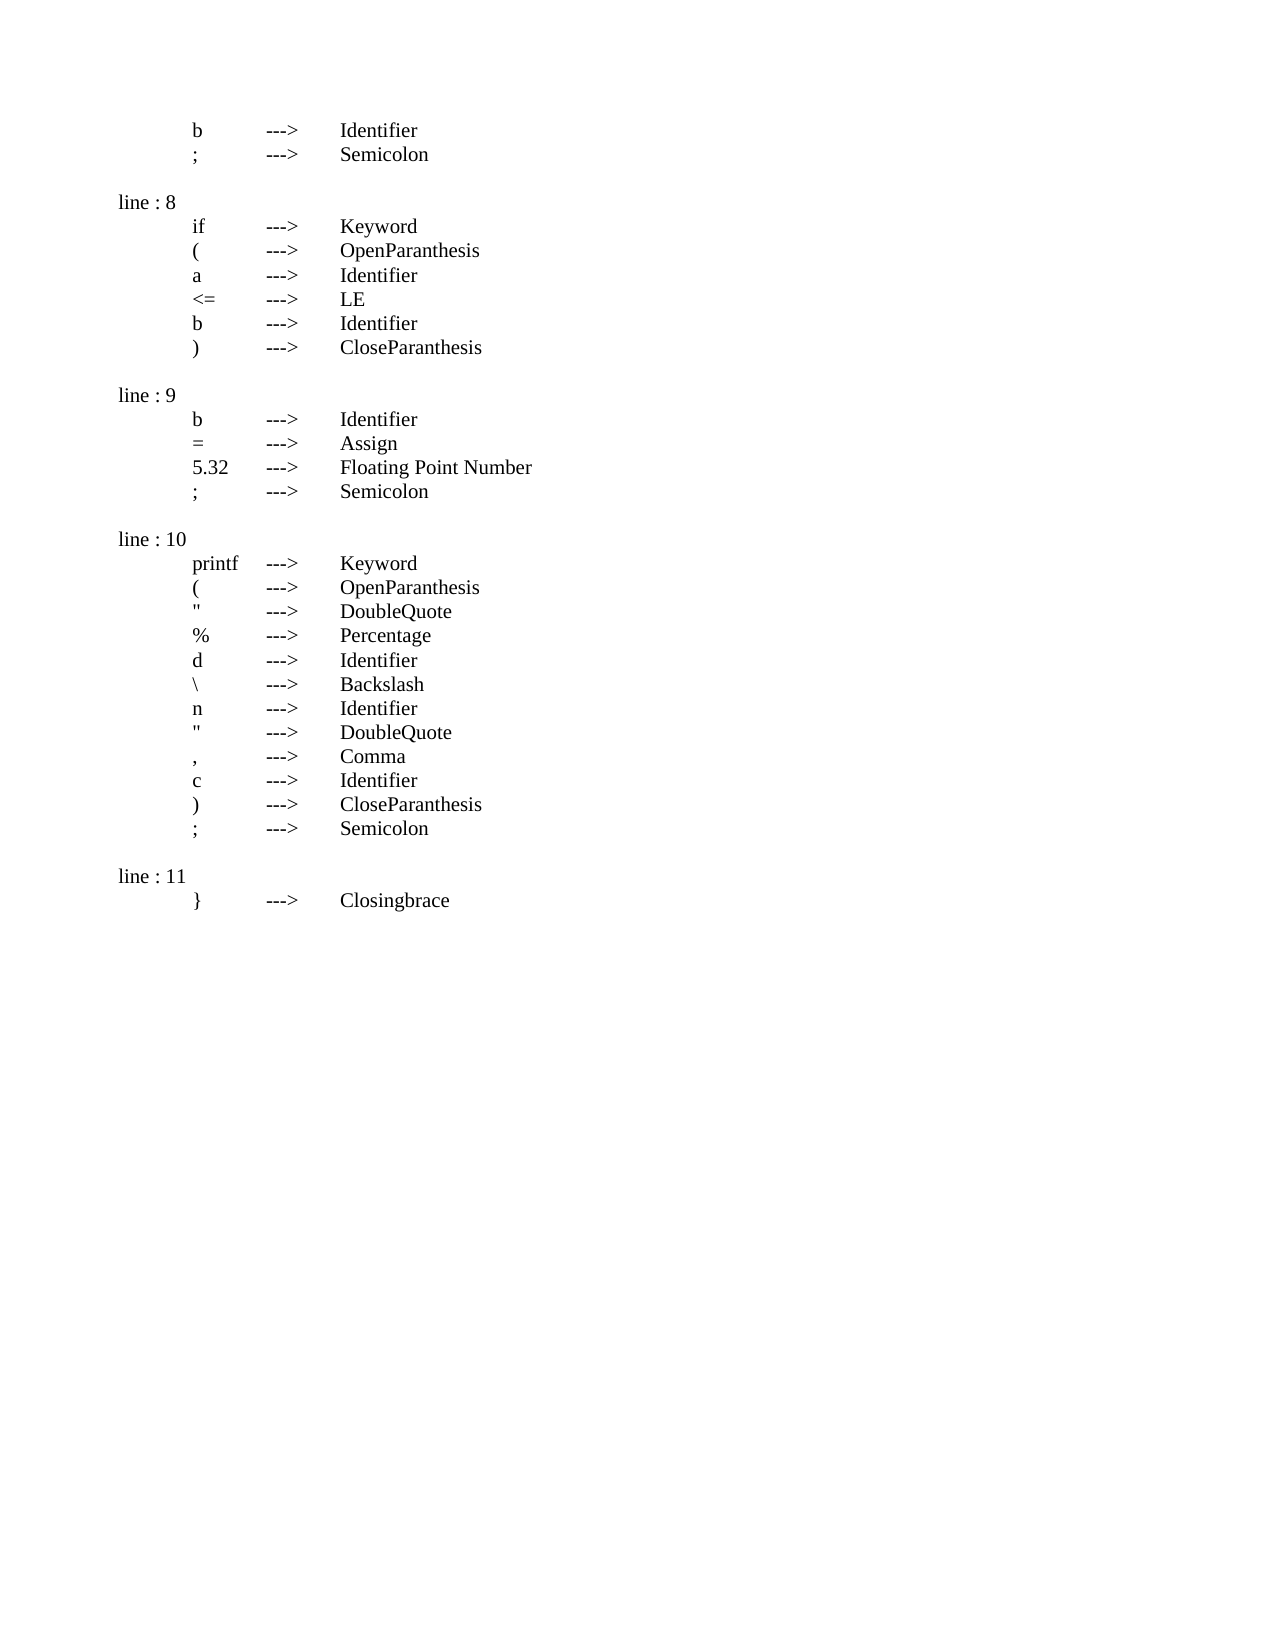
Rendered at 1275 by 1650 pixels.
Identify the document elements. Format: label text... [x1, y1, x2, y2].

text ) ---> CloseParanthesis [118, 792, 1157, 816]
text ; ---> Semicolon [118, 142, 1157, 166]
text printf ---> Keyword [118, 551, 1157, 575]
text line : 11 [118, 864, 1157, 888]
text line : 10 [118, 527, 1157, 551]
text b ---> Identifier [118, 407, 1157, 431]
text d ---> Identifier [118, 647, 1157, 672]
text % ---> Percentage [118, 623, 1157, 647]
text <= ---> LE [118, 287, 1157, 311]
text ; ---> Semicolon [118, 479, 1157, 503]
text \ ---> Backslash [118, 672, 1157, 696]
text } ---> Closingbrace [118, 888, 1157, 912]
text ( ---> OpenParanthesis [118, 238, 1157, 262]
text n ---> Identifier [118, 696, 1157, 720]
text ( ---> OpenParanthesis [118, 575, 1157, 599]
text a ---> Identifier [118, 262, 1157, 287]
text line : 9 [118, 383, 1157, 407]
text " ---> DoubleQuote [118, 599, 1157, 623]
text " ---> DoubleQuote [118, 720, 1157, 744]
text 5.32 ---> Floating Point Number [118, 455, 1157, 479]
text ) ---> CloseParanthesis [118, 335, 1157, 359]
text b ---> Identifier [118, 118, 1157, 142]
text c ---> Identifier [118, 768, 1157, 792]
text ; ---> Semicolon [118, 816, 1157, 840]
text if ---> Keyword [118, 214, 1157, 238]
text line : 8 [118, 190, 1157, 214]
text , ---> Comma [118, 744, 1157, 768]
text b ---> Identifier [118, 311, 1157, 335]
text = ---> Assign [118, 431, 1157, 455]
